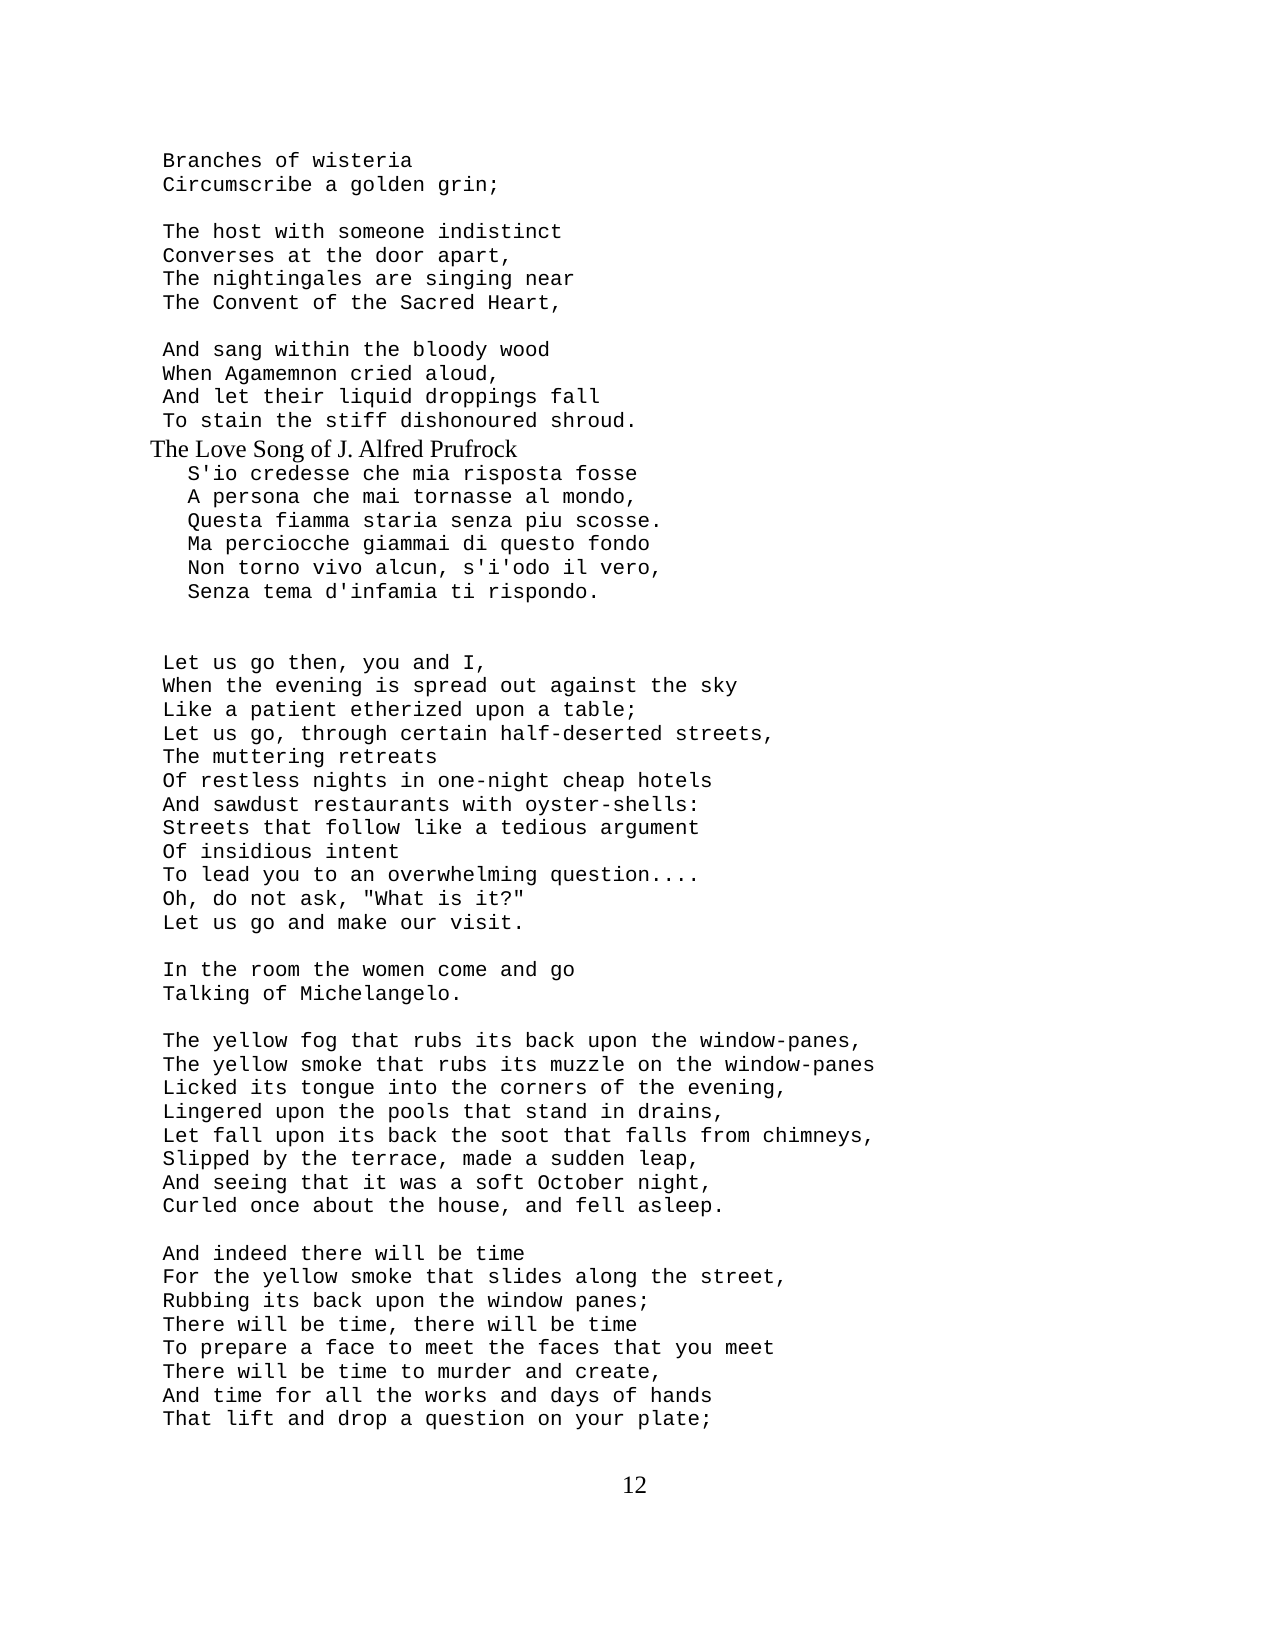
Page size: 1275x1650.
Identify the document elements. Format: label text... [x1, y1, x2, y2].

text Questa fiamma staria senza piu scosse. [150, 510, 1125, 533]
text There will be time to murder and create, [150, 1361, 1125, 1385]
text Rubbing its back upon the window panes; [150, 1290, 1125, 1314]
text Let us go then, you and I, [150, 652, 1125, 675]
text When Agamemnon cried aloud, [150, 363, 1125, 386]
text Like a patient etherized upon a table; [150, 699, 1125, 723]
text The Convent of the Sacred Heart, [150, 292, 1125, 316]
text Ma perciocche giammai di questo fondo [150, 533, 1125, 557]
text Let us go, through certain half-deserted streets, [150, 723, 1125, 746]
text Oh, do not ask, "What is it?" [150, 888, 1125, 912]
text The yellow smoke that rubs its muzzle on the window-panes [150, 1054, 1125, 1077]
text The Love Song of J. Alfred Prufrock [150, 434, 1125, 462]
text Circumscribe a golden grin; [150, 174, 1125, 197]
text To stain the stiff dishonoured shroud. [150, 410, 1125, 434]
text That lift and drop a question on your plate; [150, 1408, 1125, 1432]
text Slipped by the terrace, made a sudden leap, [150, 1148, 1125, 1172]
text Talking of Michelangelo. [150, 983, 1125, 1006]
text To lead you to an overwhelming question.... [150, 864, 1125, 888]
text And seeing that it was a soft October night, [150, 1172, 1125, 1196]
text Of insidious intent [150, 841, 1125, 864]
text The nightingales are singing near [150, 268, 1125, 292]
text Lingered upon the pools that stand in drains, [150, 1101, 1125, 1124]
text The yellow fog that rubs its back upon the window-panes, [150, 1030, 1125, 1054]
text And sang within the bloody wood [150, 339, 1125, 363]
text Branches of wisteria [150, 150, 1125, 174]
text S'io credesse che mia risposta fosse [150, 462, 1125, 486]
text For the yellow smoke that slides along the street, [150, 1266, 1125, 1290]
text Curled once about the house, and fell asleep. [150, 1196, 1125, 1219]
text Let us go and make our visit. [150, 912, 1125, 935]
text A persona che mai tornasse al mondo, [150, 486, 1125, 510]
text And time for all the works and days of hands [150, 1385, 1125, 1408]
text The host with someone indistinct [150, 221, 1125, 244]
text To prepare a face to meet the faces that you meet [150, 1337, 1125, 1361]
text Of restless nights in one-night cheap hotels [150, 770, 1125, 793]
text When the evening is spread out against the sky [150, 675, 1125, 699]
text There will be time, there will be time [150, 1314, 1125, 1337]
text Licked its tongue into the corners of the evening, [150, 1077, 1125, 1101]
text Non torno vivo alcun, s'i'odo il vero, [150, 557, 1125, 581]
text In the room the women come and go [150, 959, 1125, 983]
text Senza tema d'infamia ti rispondo. [150, 581, 1125, 604]
text And indeed there will be time [150, 1243, 1125, 1266]
text Streets that follow like a tedious argument [150, 817, 1125, 841]
text And let their liquid droppings fall [150, 386, 1125, 410]
text Converses at the door apart, [150, 244, 1125, 268]
text The muttering retreats [150, 746, 1125, 770]
text Let fall upon its back the soot that falls from chimneys, [150, 1124, 1125, 1148]
text And sawdust restaurants with oyster-shells: [150, 793, 1125, 817]
